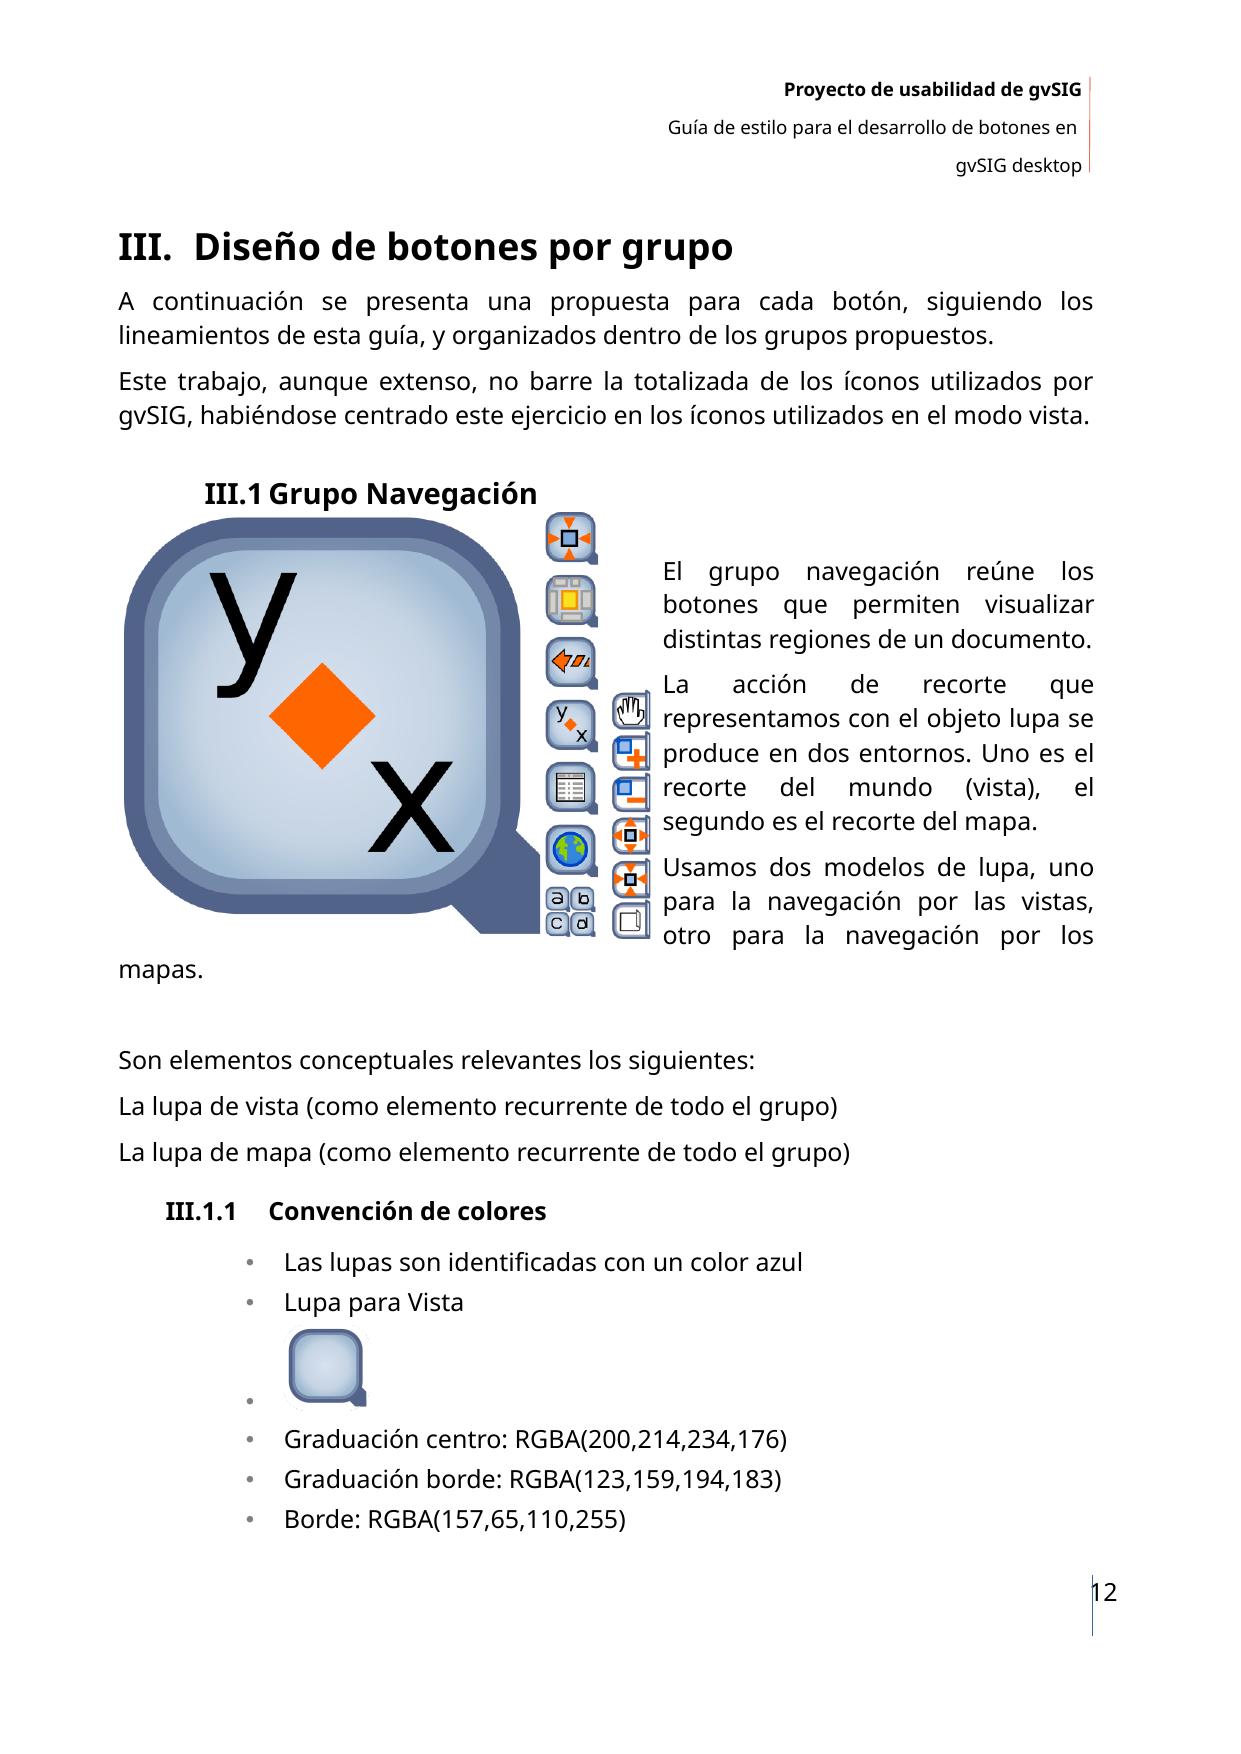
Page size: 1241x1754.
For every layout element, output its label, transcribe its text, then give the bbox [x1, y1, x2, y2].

list Graduación borde: RGBA(123,159,194,183) [246, 1462, 1095, 1496]
text A continuación se presenta una propuesta para cada botón, siguiendo los lineamientos de esta guía, y organizados dentro de los grupos propuestos. [118, 283, 1095, 352]
text La acción de recorte que representamos con el objeto lupa se produce en dos entornos. Uno es el recorte del mundo (vista), el segundo es el recorte del mapa. [651, 667, 1095, 837]
list Las lupas son identificadas con un color azul [246, 1244, 1095, 1278]
picture [283, 1324, 370, 1411]
text Usamos dos modelos de lupa, uno para la navegación por las vistas, otro para la navegación por los mapas. [118, 849, 1095, 985]
subtitle Grupo Navegación [204, 473, 1095, 513]
subtitle Diseño de botones por grupo [118, 221, 1095, 272]
text La lupa de vista (como elemento recurrente de todo el grupo) [118, 1089, 1095, 1123]
subtitle Convención de colores [165, 1194, 1095, 1228]
list Graduación centro: RGBA(200,214,234,176) [246, 1422, 1095, 1456]
list Lupa para Vista [246, 1284, 1095, 1318]
text Son elementos conceptuales relevantes los siguientes: [118, 1043, 1095, 1077]
text La lupa de mapa (como elemento recurrente de todo el grupo) [118, 1135, 1095, 1169]
picture [124, 512, 651, 939]
text El grupo navegación reúne los botones que permiten visualizar distintas regiones de un documento. [651, 553, 1095, 655]
text Este trabajo, aunque extenso, no barre la totalizada de los íconos utilizados por gvSIG, habiéndose centrado este ejercicio en los íconos utilizados en el modo vista. [118, 363, 1095, 432]
list Borde: RGBA(157,65,110,255) [246, 1502, 1095, 1536]
